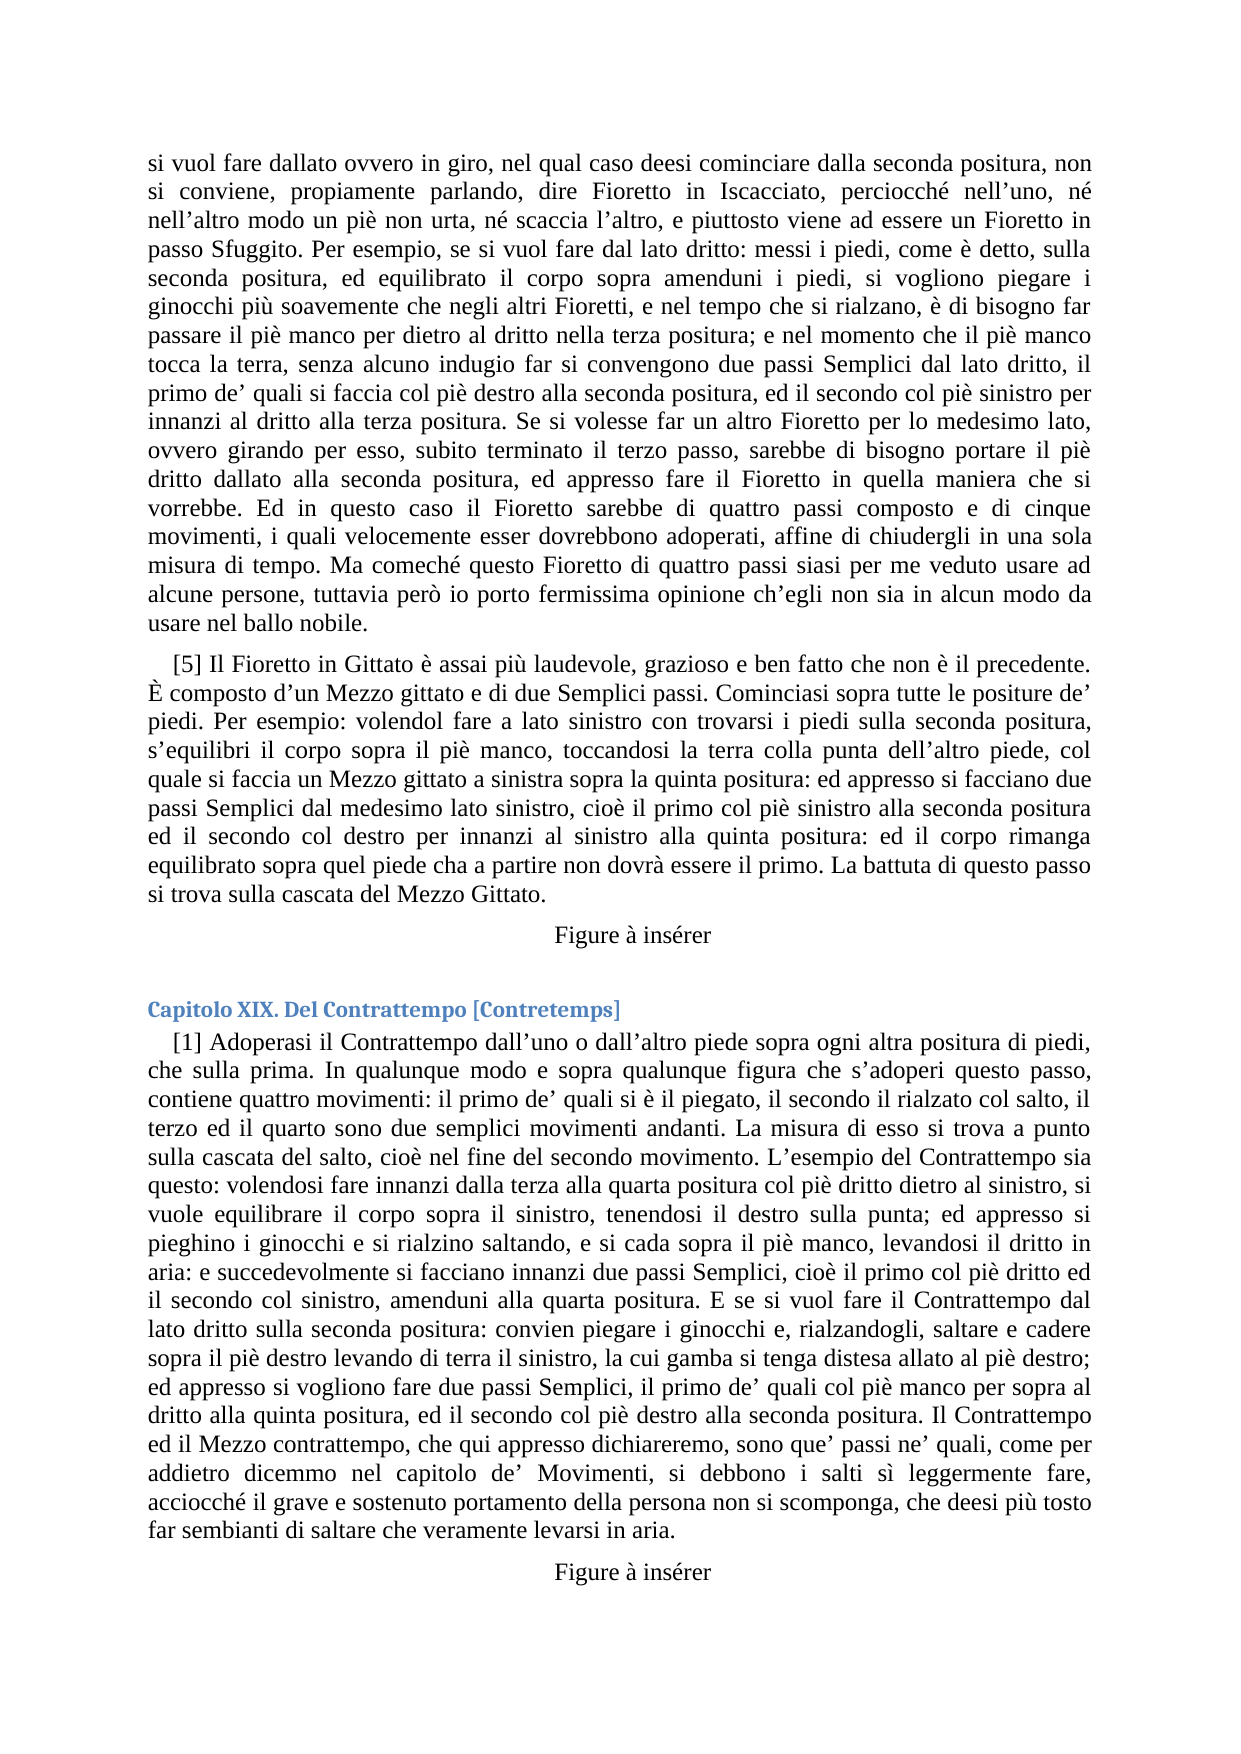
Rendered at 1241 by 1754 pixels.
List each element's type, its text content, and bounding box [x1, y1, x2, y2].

text [1] Adoperasi il Contrattempo dall’uno o dall’altro piede sopra ogni altra positura di piedi, che sulla prima. In qualunque modo e sopra qualunque figura che s’adoperi questo passo, contiene quattro movimenti: il primo de’ quali si è il piegato, il secondo il rialzato col salto, il terzo ed il quarto sono due semplici movimenti andanti. La misura di esso si trova a punto sulla cascata del salto, cioè nel fine del secondo movimento. L’esempio del Contrattempo sia questo: volendosi fare innanzi dalla terza alla quarta positura col piè dritto dietro al sinistro, si vuole equilibrare il corpo sopra il sinistro, tenendosi il destro sulla punta; ed appresso si pieghino i ginocchi e si rialzino saltando, e si cada sopra il piè manco, levandosi il dritto in aria: e succedevolmente si facciano innanzi due passi Semplici, cioè il primo col piè dritto ed il secondo col sinistro, amenduni alla quarta positura. E se si vuol fare il Contrattempo dal lato dritto sulla seconda positura: convien piegare i ginocchi e, rialzandogli, saltare e cadere sopra il piè destro levando di terra il sinistro, la cui gamba si tenga distesa allato al piè destro; ed appresso si vogliono fare due passi Semplici, il primo de’ quali col piè manco per sopra al dritto alla quinta positura, ed il secondo col piè destro alla seconda positura. Il Contrattempo ed il Mezzo contrattempo, che qui appresso dichiareremo, sono que’ passi ne’ quali, come per addietro dicemmo nel capitolo de’ Movimenti, si debbono i salti sì leggermente fare, acciocché il grave e sostenuto portamento della persona non si scomponga, che deesi più tosto far sembianti di saltare che veramente levarsi in aria. [148, 1027, 1093, 1544]
text [5] Il Fioretto in Gittato è assai più laudevole, grazioso e ben fatto che non è il precedente. È composto d’un Mezzo gittato e di due Semplici passi. Cominciasi sopra tutte le positure de’ piedi. Per esempio: volendol fare a lato sinistro con trovarsi i piedi sulla seconda positura, s’equilibri il corpo sopra il piè manco, toccandosi la terra colla punta dell’altro piede, col quale si faccia un Mezzo gittato a sinistra sopra la quinta positura: ed appresso si facciano due passi Semplici dal medesimo lato sinistro, cioè il primo col piè sinistro alla seconda positura ed il secondo col destro per innanzi al sinistro alla quinta positura: ed il corpo rimanga equilibrato sopra quel piede cha a partire non dovrà essere il primo. La battuta di questo passo si trova sulla cascata del Mezzo Gittato. [148, 649, 1093, 908]
subtitle Capitolo XIX. Del Contrattempo [Contretemps] [148, 997, 1093, 1023]
text Figure à insérer [148, 920, 1093, 949]
text Figure à insérer [148, 1557, 1093, 1586]
text si vuol fare dallato ovvero in giro, nel qual caso deesi cominciare dalla seconda positura, non si conviene, propiamente parlando, dire Fioretto in Iscacciato, perciocché nell’uno, né nell’altro modo un piè non urta, né scaccia l’altro, e piuttosto viene ad essere un Fioretto in passo Sfuggito. Per esempio, se si vuol fare dal lato dritto: messi i piedi, come è detto, sulla seconda positura, ed equilibrato il corpo sopra amenduni i piedi, si vogliono piegare i ginocchi più soavemente che negli altri Fioretti, e nel tempo che si rialzano, è di bisogno far passare il piè manco per dietro al dritto nella terza positura; e nel momento che il piè manco tocca la terra, senza alcuno indugio far si convengono due passi Semplici dal lato dritto, il primo de’ quali si faccia col piè destro alla seconda positura, ed il secondo col piè sinistro per innanzi al dritto alla terza positura. Se si volesse far un altro Fioretto per lo medesimo lato, ovvero girando per esso, subito terminato il terzo passo, sarebbe di bisogno portare il piè dritto dallato alla seconda positura, ed appresso fare il Fioretto in quella maniera che si vorrebbe. Ed in questo caso il Fioretto sarebbe di quattro passi composto e di cinque movimenti, i quali velocemente esser dovrebbono adoperati, affine di chiudergli in una sola misura di tempo. Ma comeché questo Fioretto di quattro passi siasi per me veduto usare ad alcune persone, tuttavia però io porto fermissima opinione ch’egli non sia in alcun modo da usare nel ballo nobile. [148, 148, 1093, 636]
